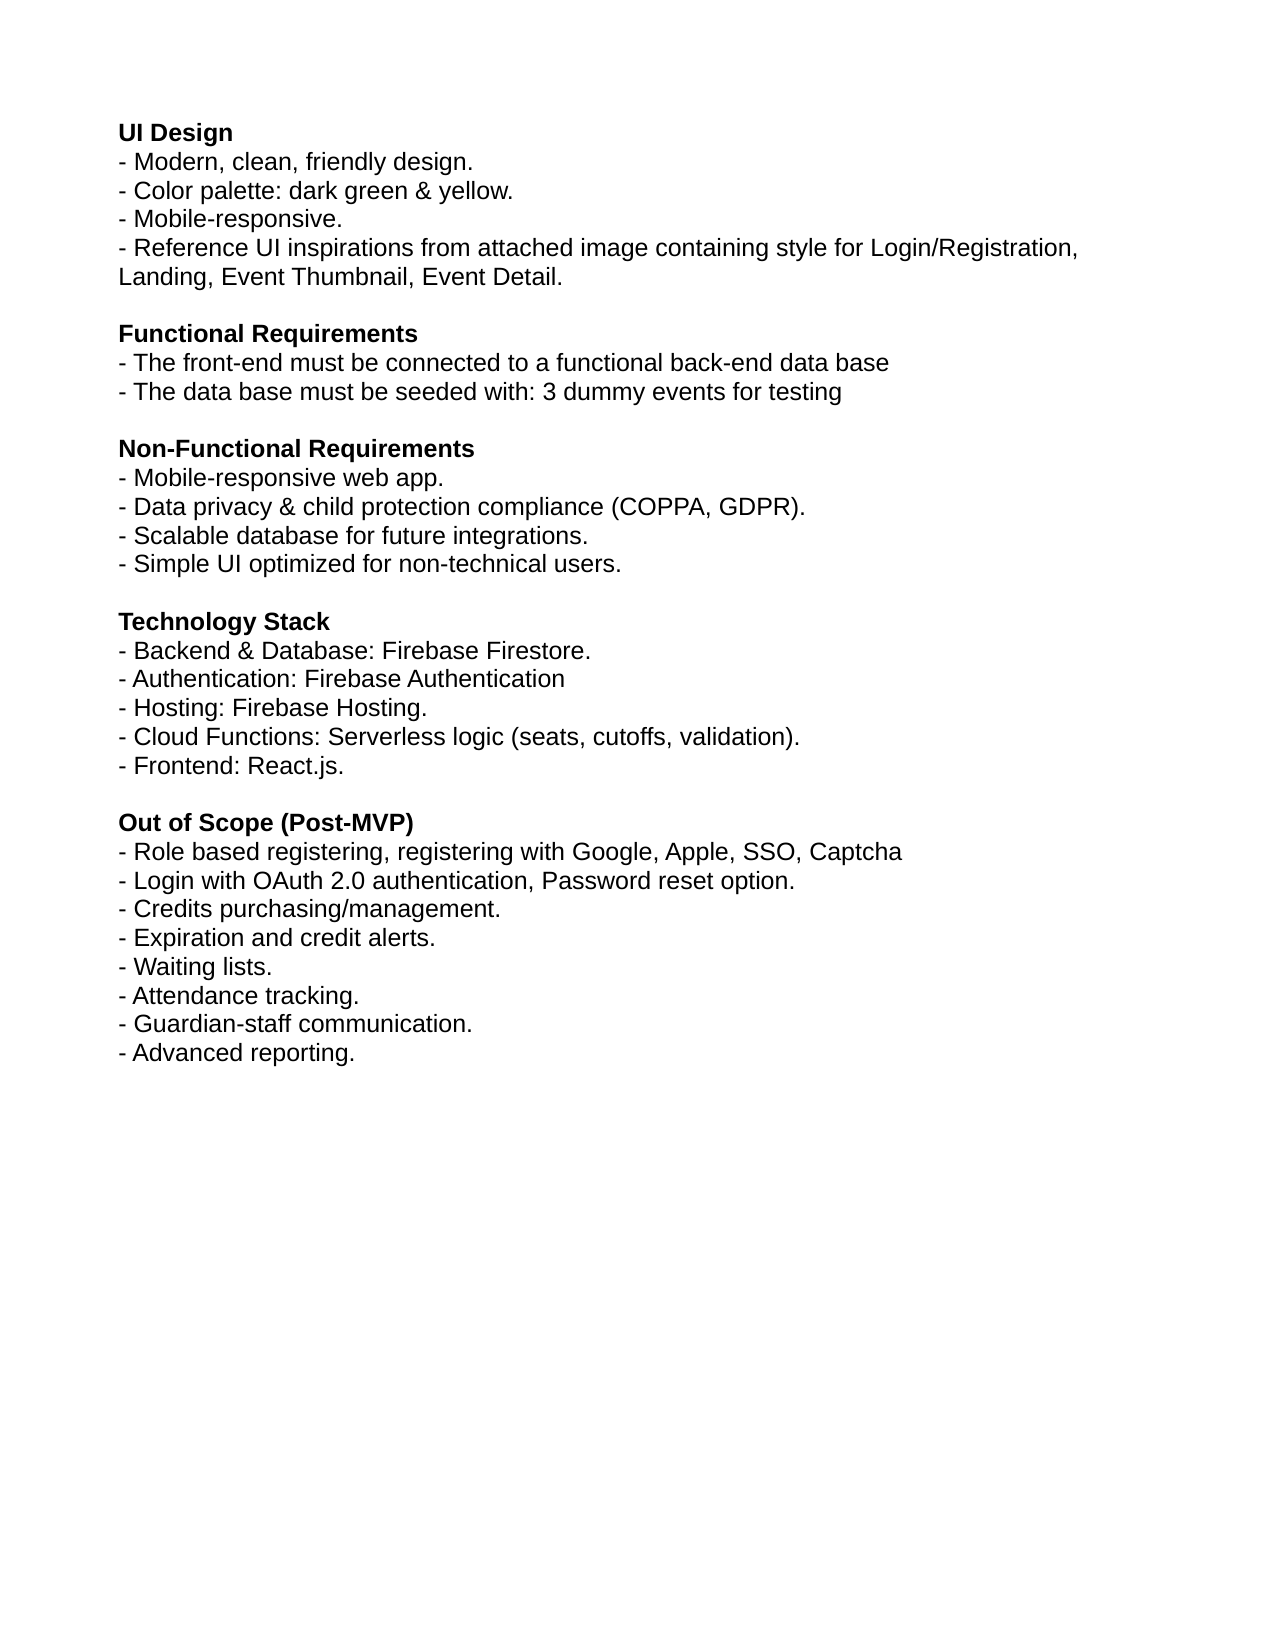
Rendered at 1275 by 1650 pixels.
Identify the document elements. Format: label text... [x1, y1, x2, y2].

text - Modern, clean, friendly design. [118, 147, 1157, 176]
text Technology Stack [118, 607, 1157, 636]
text - Mobile-responsive. [118, 204, 1157, 233]
text - The data base must be seeded with: 3 dummy events for testing [118, 377, 1157, 406]
text Functional Requirements [118, 319, 1157, 348]
text Non-Functional Requirements [118, 434, 1157, 463]
text - Frontend: React.js. [118, 751, 1157, 779]
text - Cloud Functions: Serverless logic (seats, cutoffs, validation). [118, 722, 1157, 751]
text - Reference UI inspirations from attached image containing style for Login/Registration, Landing, Event Thumbnail, Event Detail. [118, 233, 1157, 291]
text UI Design [118, 118, 1157, 147]
text - Hosting: Firebase Hosting. [118, 693, 1157, 722]
text - Role based registering, registering with Google, Apple, SSO, Captcha [118, 837, 1157, 866]
text Out of Scope (Post-MVP) [118, 808, 1157, 837]
text - Attendance tracking. [118, 981, 1157, 1009]
text - Data privacy & child protection compliance (COPPA, GDPR). [118, 492, 1157, 521]
text - Authentication: Firebase Authentication [118, 664, 1157, 693]
text - Waiting lists. [118, 952, 1157, 981]
text - Credits purchasing/management. [118, 894, 1157, 923]
text - Login with OAuth 2.0 authentication, Password reset option. [118, 866, 1157, 894]
text - Backend & Database: Firebase Firestore. [118, 636, 1157, 664]
text - Guardian-staff communication. [118, 1009, 1157, 1038]
text - Mobile-responsive web app. [118, 463, 1157, 492]
text - Color palette: dark green & yellow. [118, 176, 1157, 204]
text - Advanced reporting. [118, 1038, 1157, 1067]
text - Expiration and credit alerts. [118, 923, 1157, 952]
text - Simple UI optimized for non-technical users. [118, 549, 1157, 578]
text - The front-end must be connected to a functional back-end data base [118, 348, 1157, 377]
text - Scalable database for future integrations. [118, 521, 1157, 549]
